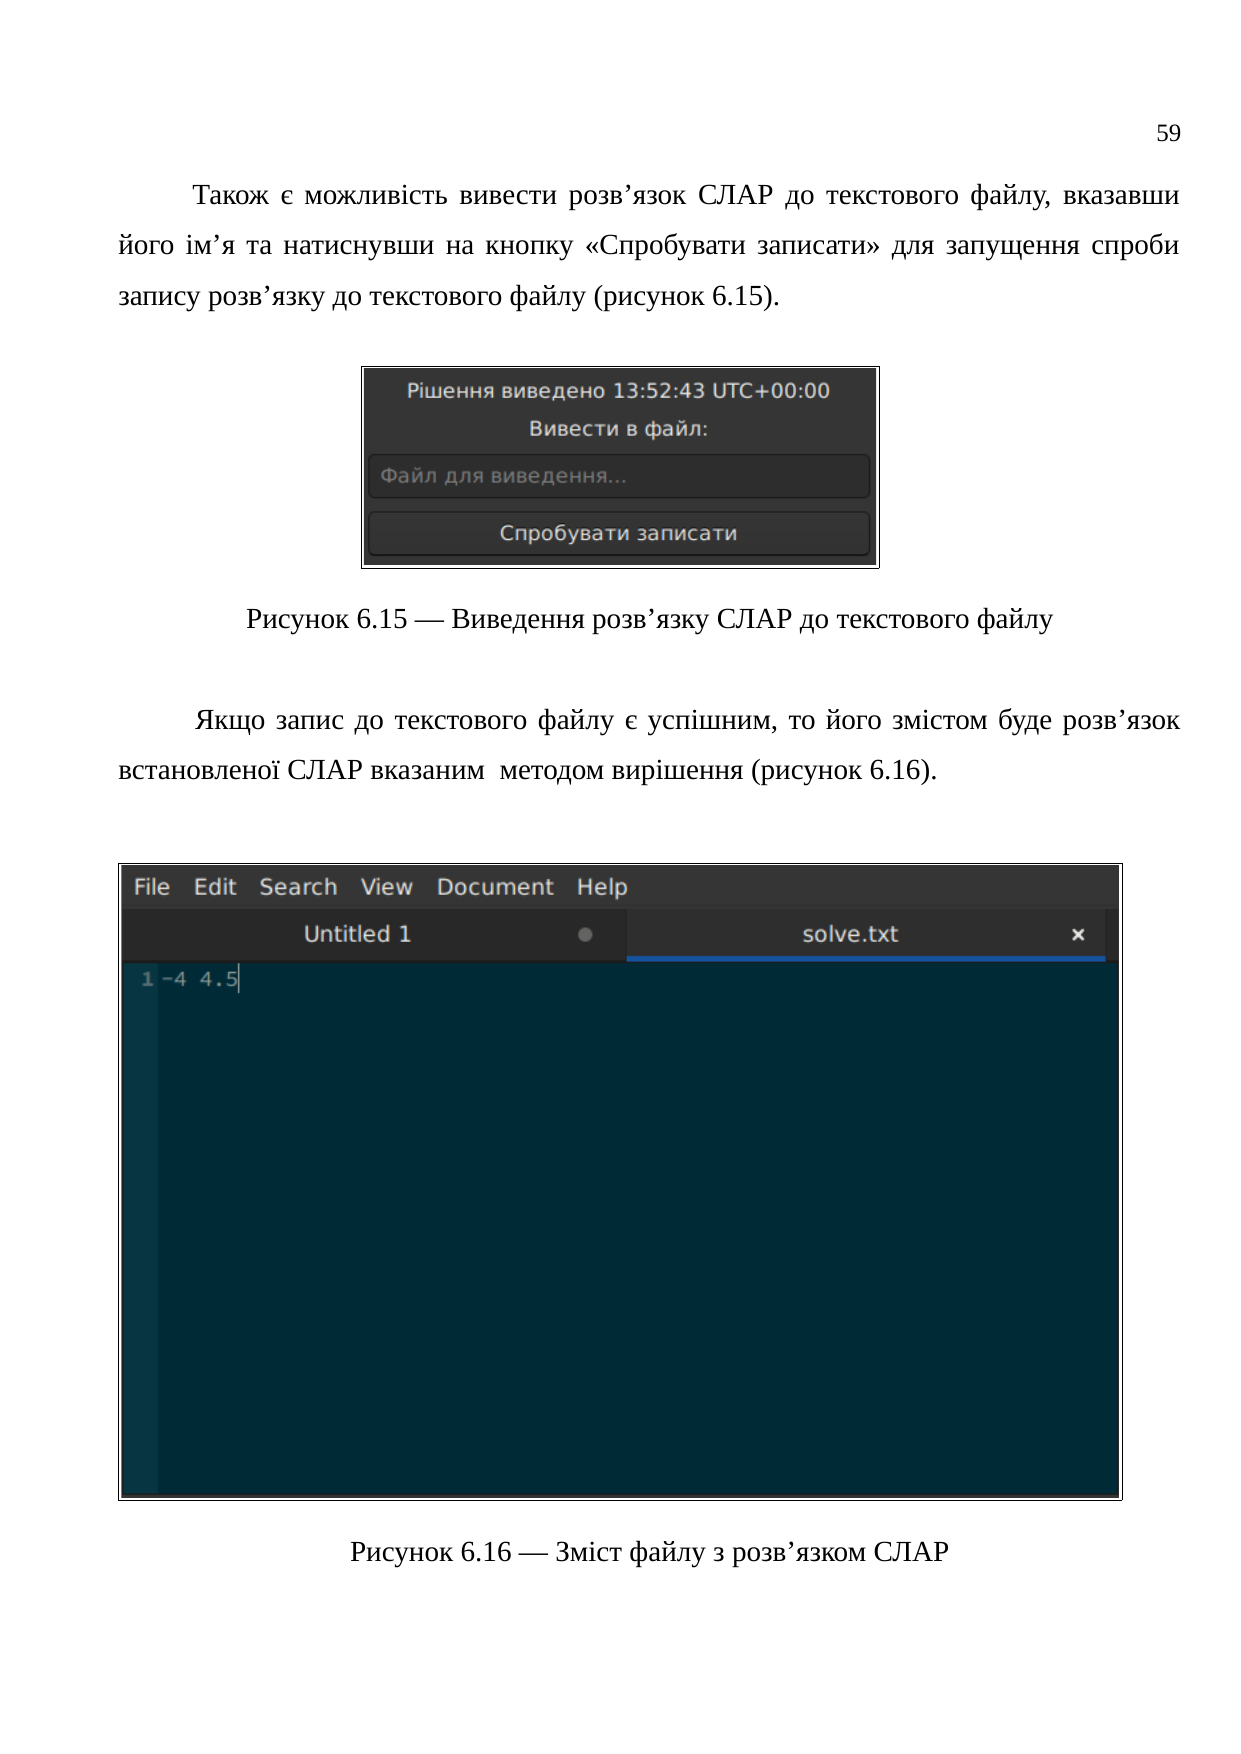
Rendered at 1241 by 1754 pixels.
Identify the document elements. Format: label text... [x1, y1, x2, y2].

text Рисунок 6.15 — Виведення розв’язку СЛАР до текстового файлу [118, 378, 1181, 635]
picture [363, 368, 877, 565]
text Також є можливість вивести розв’язок СЛАР до текстового файлу, вказавши його ім’я та натиснувши на кнопку «Спробувати записати» для запущення спроби запису розв’язку до текстового файлу (рисунок 6.15). [118, 177, 1181, 311]
text Якщо запис до текстового файлу є успішним, то його змістом буде розв’язок встановленої СЛАР вказаним методом вирішення (рисунок 6.16). [118, 702, 1181, 786]
text Рисунок 6.16 — Зміст файлу з розв’язком СЛАР [118, 853, 1181, 1567]
picture [121, 865, 1119, 1498]
